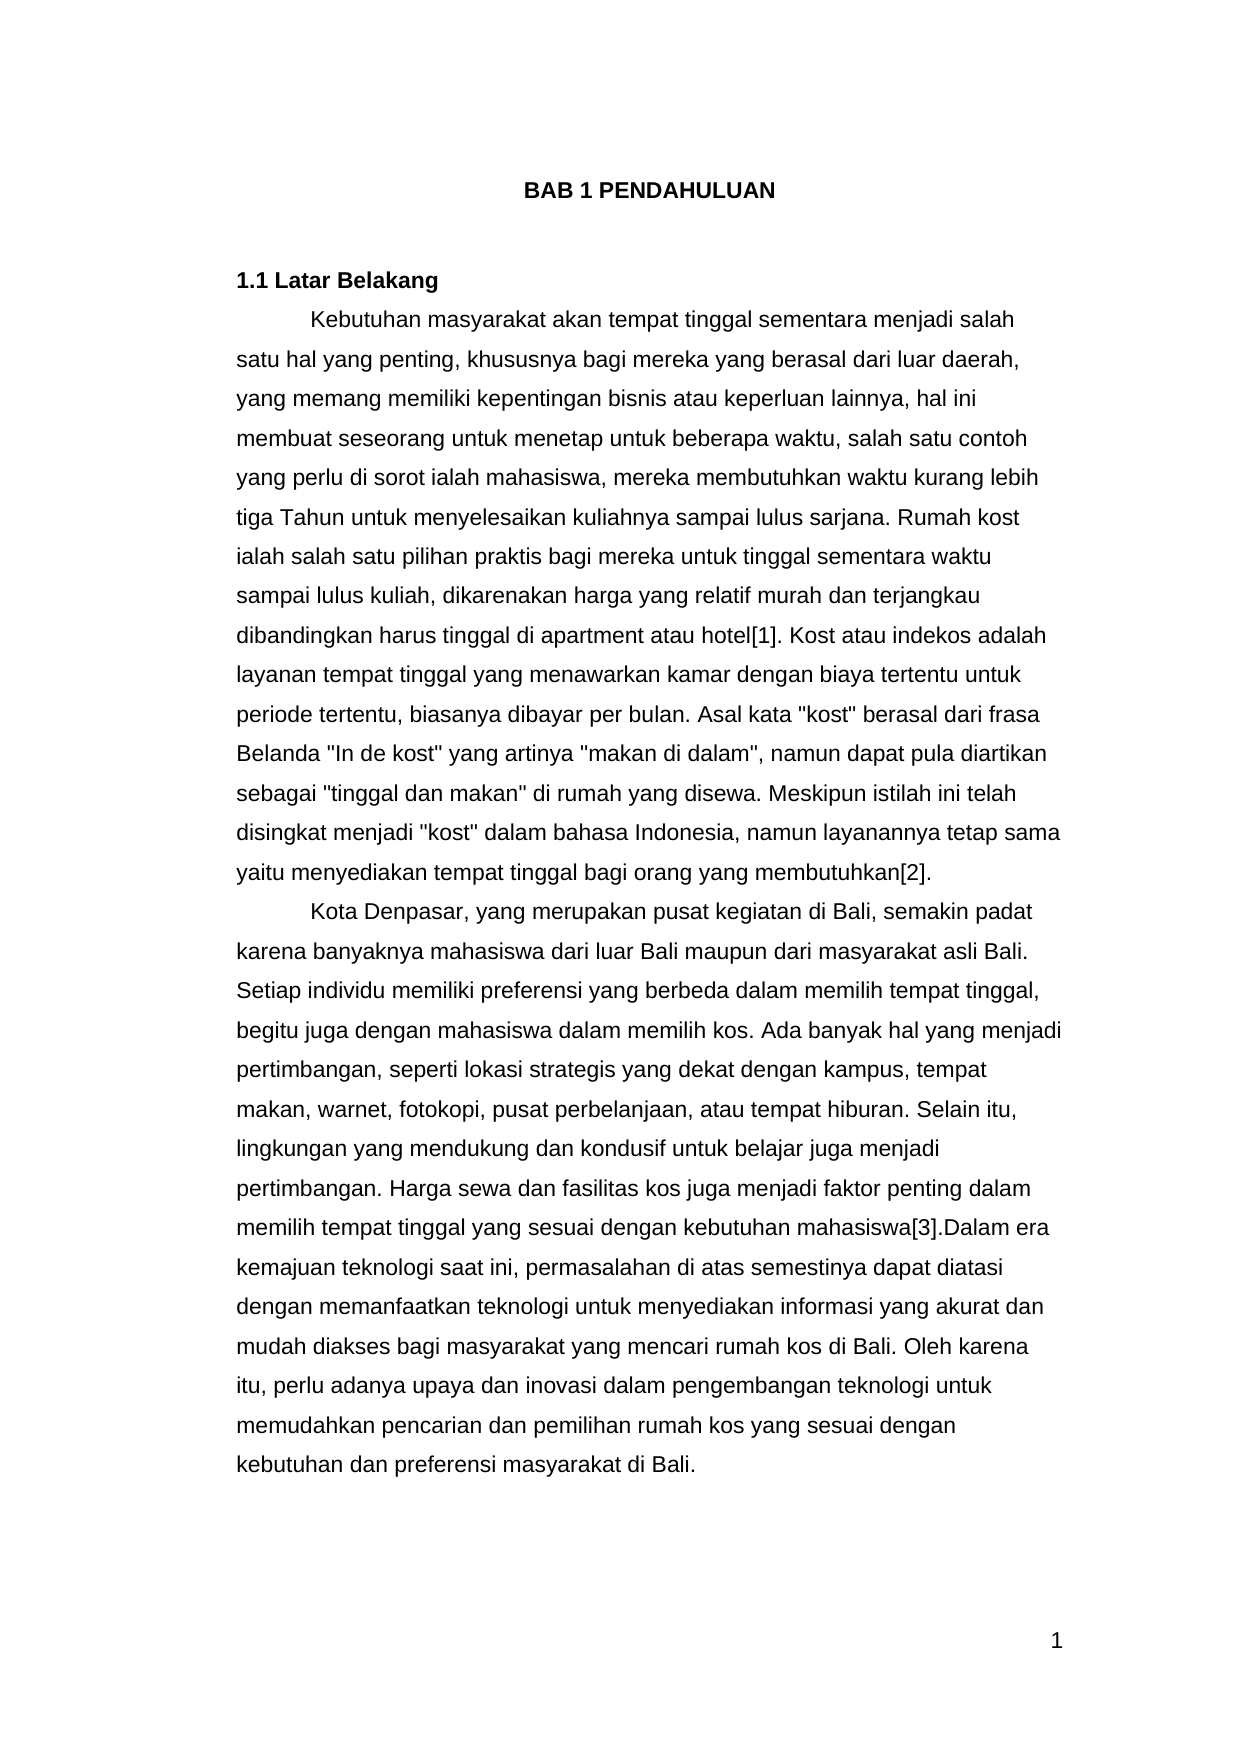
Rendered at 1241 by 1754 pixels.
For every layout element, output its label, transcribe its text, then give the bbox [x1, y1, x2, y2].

text Kota Denpasar, yang merupakan pusat kegiatan di Bali, semakin padat karena banyaknya mahasiswa dari luar Bali maupun dari masyarakat asli Bali. Setiap individu memiliki preferensi yang berbeda dalam memilih tempat tinggal, begitu juga dengan mahasiswa dalam memilih kos. Ada banyak hal yang menjadi pertimbangan, seperti lokasi strategis yang dekat dengan kampus, tempat makan, warnet, fotokopi, pusat perbelanjaan, atau tempat hiburan. Selain itu, lingkungan yang mendukung dan kondusif untuk belajar juga menjadi pertimbangan. Harga sewa dan fasilitas kos juga menjadi faktor penting dalam memilih tempat tinggal yang sesuai dengan kebutuhan mahasiswa[3].Dalam era kemajuan teknologi saat ini, permasalahan di atas semestinya dapat diatasi dengan memanfaatkan teknologi untuk menyediakan informasi yang akurat dan mudah diakses bagi masyarakat yang mencari rumah kos di Bali. Oleh karena itu, perlu adanya upaya dan inovasi dalam pengembangan teknologi untuk memudahkan pencarian dan pemilihan rumah kos yang sesuai dengan kebutuhan dan preferensi masyarakat di Bali. [236, 898, 1063, 1477]
subtitle BAB 1 PENDAHULUAN [236, 177, 1063, 203]
subtitle 1.1 Latar Belakang [236, 267, 1063, 293]
text Kebutuhan masyarakat akan tempat tinggal sementara menjadi salah satu hal yang penting, khususnya bagi mereka yang berasal dari luar daerah, yang memang memiliki kepentingan bisnis atau keperluan lainnya, hal ini membuat seseorang untuk menetap untuk beberapa waktu, salah satu contoh yang perlu di sorot ialah mahasiswa, mereka membutuhkan waktu kurang lebih tiga Tahun untuk menyelesaikan kuliahnya sampai lulus sarjana. Rumah kost ialah salah satu pilihan praktis bagi mereka untuk tinggal sementara waktu sampai lulus kuliah, dikarenakan harga yang relatif murah dan terjangkau dibandingkan harus tinggal di apartment atau hotel[1]. Kost atau indekos adalah layanan tempat tinggal yang menawarkan kamar dengan biaya tertentu untuk periode tertentu, biasanya dibayar per bulan. Asal kata "kost" berasal dari frasa Belanda "In de kost" yang artinya "makan di dalam", namun dapat pula diartikan sebagai "tinggal dan makan" di rumah yang disewa. Meskipun istilah ini telah disingkat menjadi "kost" dalam bahasa Indonesia, namun layanannya tetap sama yaitu menyediakan tempat tinggal bagi orang yang membutuhkan[2]. [236, 306, 1063, 885]
